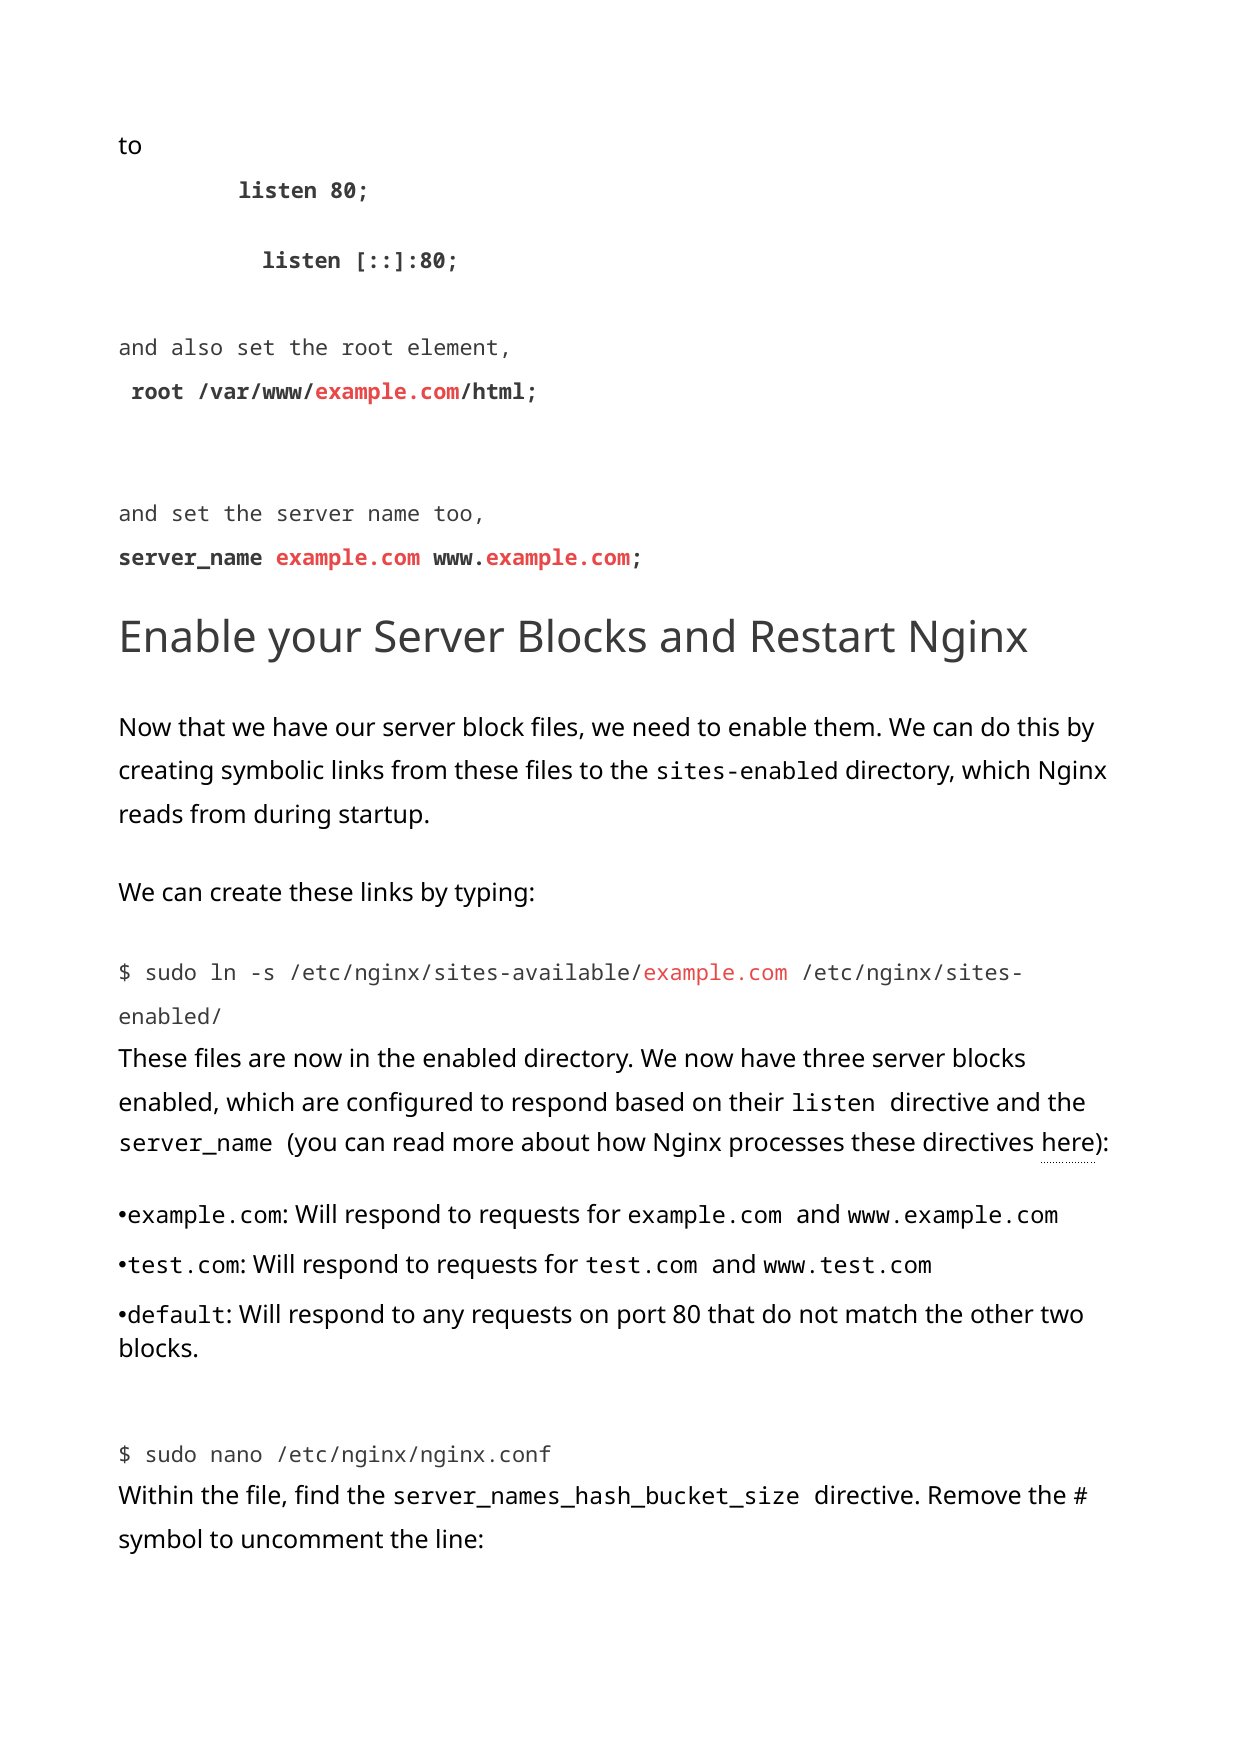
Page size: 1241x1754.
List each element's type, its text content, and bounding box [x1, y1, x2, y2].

text Now that we have our server block files, we need to enable them. We can do this by creating symbolic links from these files to the sites-enabled directory, which Nginx reads from during startup. [118, 699, 1122, 831]
list example.com: Will respond to requests for example.com and www.example.com [118, 1196, 1122, 1231]
text and also set the root element, root /var/www/example.com/html; [118, 274, 1122, 406]
text and set the server name too, server_name example.com www.example.com; [118, 440, 1122, 571]
text listen [::]:80; [162, 240, 1078, 274]
text to listen 80; [118, 118, 1122, 206]
subtitle Enable your Server Blocks and Restart Nginx [118, 606, 1122, 665]
text We can create these links by typing: [118, 865, 1122, 909]
list test.com: Will respond to requests for test.com and www.test.com [118, 1246, 1122, 1281]
text $ sudo ln -s /etc/nginx/sites-available/example.com /etc/nginx/sites-enabled/ These files are now in the enabled directory. We now have three server blocks enabled, which are configured to respond based on their listen directive and the server_name (you can read more about how Nginx processes these directives here): [118, 943, 1122, 1162]
list default: Will respond to any requests on port 80 that do not match the other two blocks. [118, 1296, 1122, 1365]
text $ sudo nano /etc/nginx/nginx.conf Within the file, find the server_names_hash_bucket_size directive. Remove the # symbol to uncomment the line: [118, 1381, 1122, 1556]
